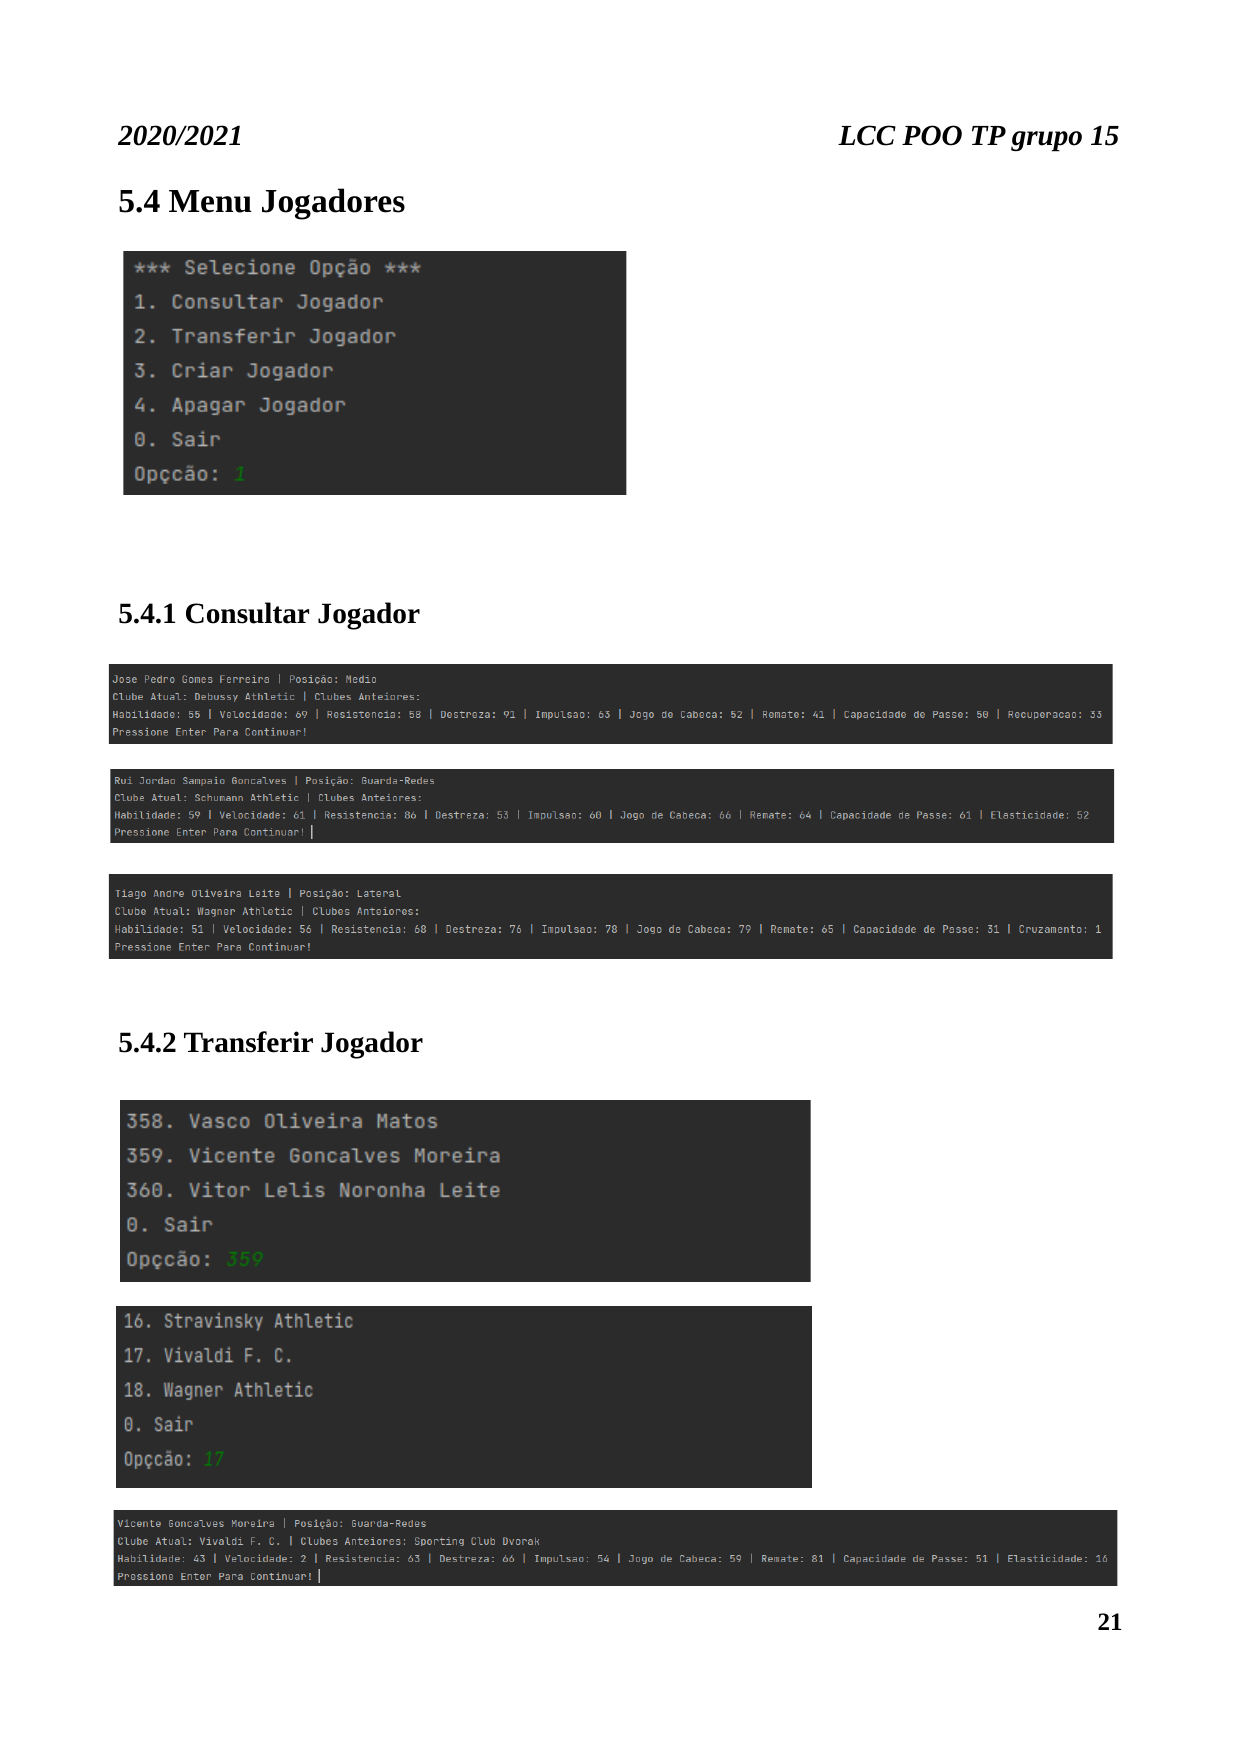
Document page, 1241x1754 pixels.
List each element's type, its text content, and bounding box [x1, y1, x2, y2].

picture [116, 1306, 812, 1488]
picture [120, 1100, 811, 1282]
picture [110, 769, 1115, 843]
picture [113, 1510, 1118, 1586]
picture [108, 874, 1113, 959]
subtitle 5.4.2 Transferir Jogador [118, 1024, 1122, 1058]
picture [108, 664, 1113, 744]
subtitle 5.4 Menu Jogadores [118, 181, 1122, 220]
subtitle 5.4.1 Consultar Jogador [118, 596, 1122, 629]
picture [123, 251, 627, 495]
